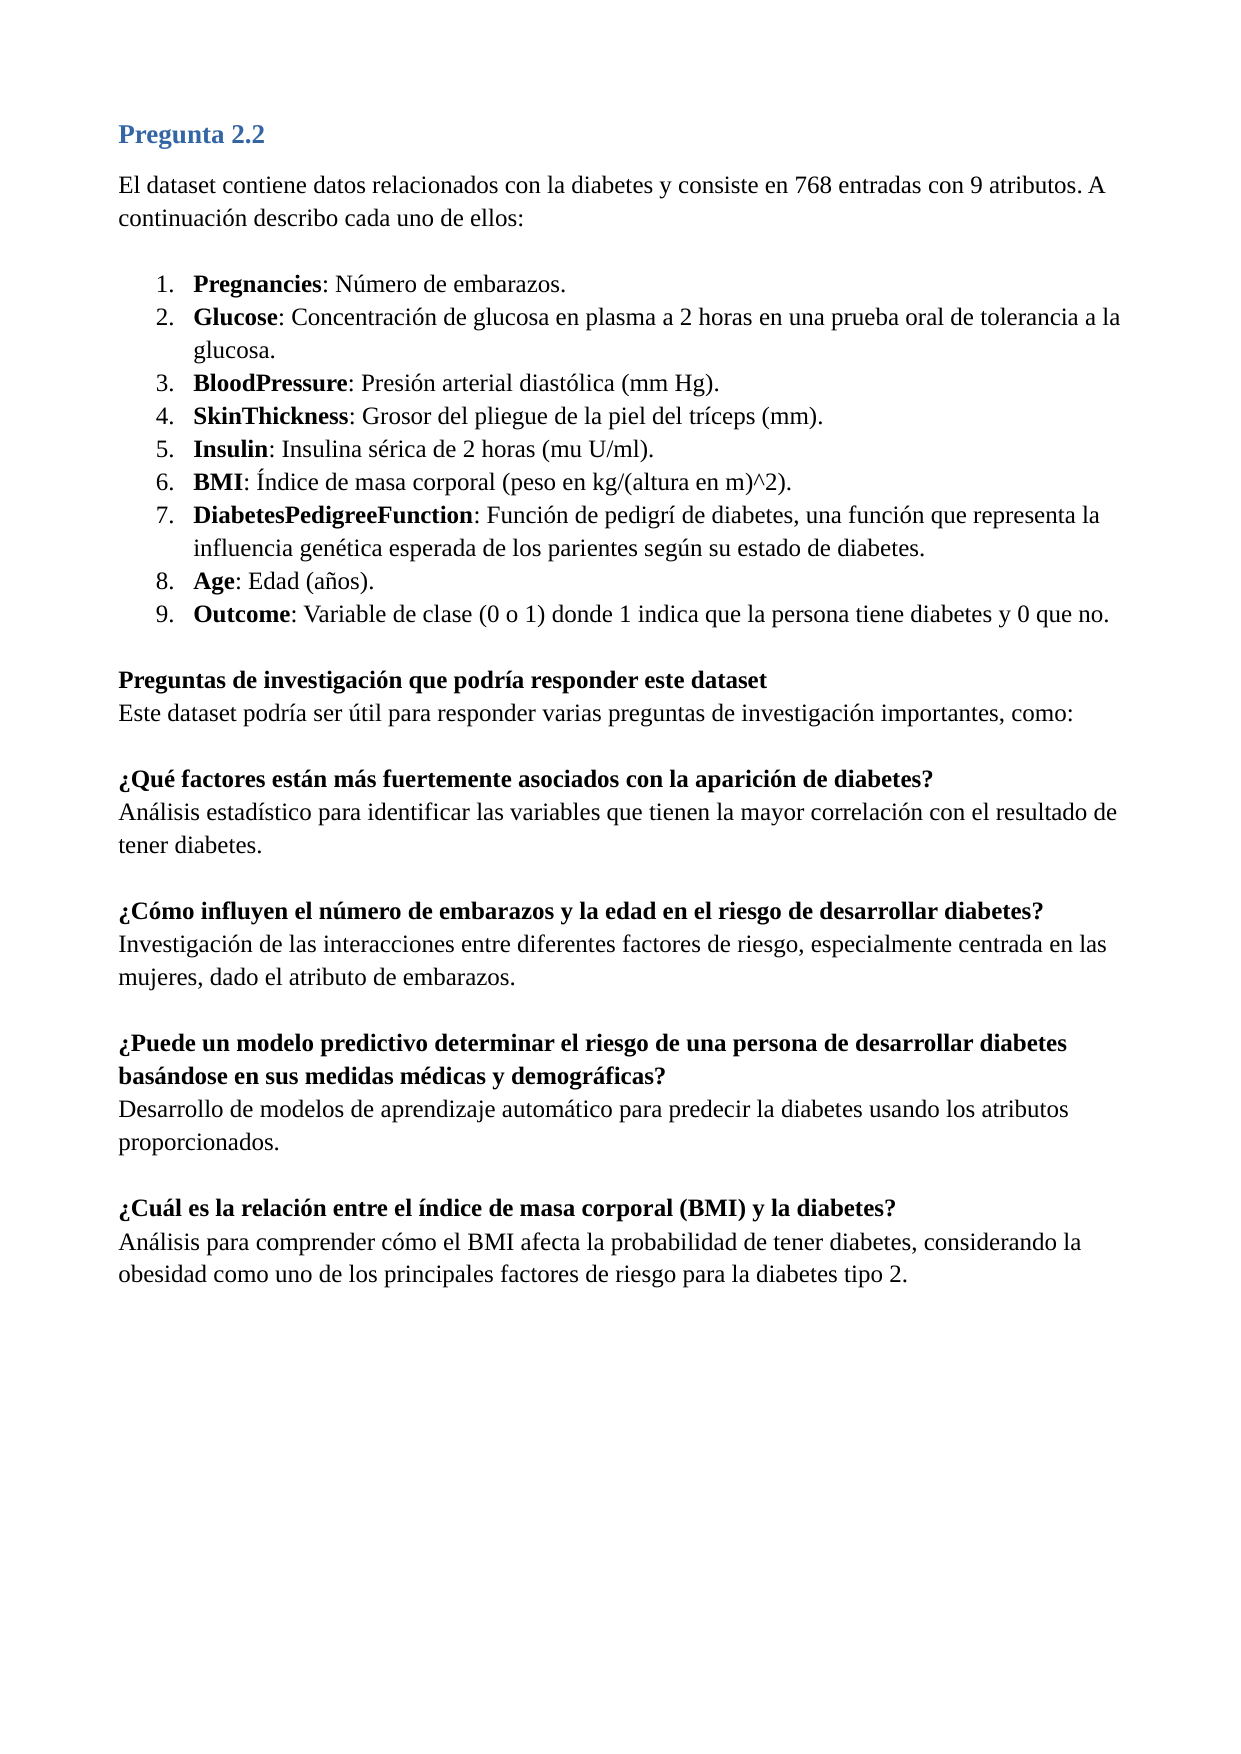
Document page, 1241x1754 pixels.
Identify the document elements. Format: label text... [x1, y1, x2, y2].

text Análisis para comprender cómo el BMI afecta la probabilidad de tener diabetes, considerando la obesidad como uno de los principales factores de riesgo para la diabetes tipo 2. [118, 1227, 1122, 1288]
text ¿Qué factores están más fuertemente asociados con la aparición de diabetes? [118, 764, 1122, 793]
list Outcome: Variable de clase (0 o 1) donde 1 indica que la persona tiene diabetes y 0 que no. [156, 599, 1122, 628]
text Preguntas de investigación que podría responder este dataset [118, 665, 1122, 694]
text ¿Cómo influyen el número de embarazos y la edad en el riesgo de desarrollar diabetes? [118, 896, 1122, 925]
list Insulin: Insulina sérica de 2 horas (mu U/ml). [156, 434, 1122, 463]
list Glucose: Concentración de glucosa en plasma a 2 horas en una prueba oral de tolerancia a la glucosa. [156, 302, 1122, 364]
text Análisis estadístico para identificar las variables que tienen la mayor correlación con el resultado de tener diabetes. [118, 797, 1122, 859]
text Desarrollo de modelos de aprendizaje automático para predecir la diabetes usando los atributos proporcionados. [118, 1094, 1122, 1156]
text continuación describo cada uno de ellos: [118, 203, 1122, 232]
list BloodPressure: Presión arterial diastólica (mm Hg). [156, 368, 1122, 397]
text Investigación de las interacciones entre diferentes factores de riesgo, especialmente centrada en las mujeres, dado el atributo de embarazos. [118, 929, 1122, 991]
text ¿Cuál es la relación entre el índice de masa corporal (BMI) y la diabetes? [118, 1193, 1122, 1222]
list Age: Edad (años). [156, 566, 1122, 595]
text Este dataset podría ser útil para responder varias preguntas de investigación importantes, como: [118, 698, 1122, 727]
list SkinThickness: Grosor del pliegue de la piel del tríceps (mm). [156, 401, 1122, 430]
list Pregnancies: Número de embarazos. [156, 269, 1122, 298]
list BMI: Índice de masa corporal (peso en kg/(altura en m)^2). [156, 467, 1122, 496]
list DiabetesPedigreeFunction: Función de pedigrí de diabetes, una función que representa la influencia genética esperada de los parientes según su estado de diabetes. [156, 500, 1122, 562]
text ¿Puede un modelo predictivo determinar el riesgo de una persona de desarrollar diabetes basándose en sus medidas médicas y demográficas? [118, 1028, 1122, 1090]
text Pregunta 2.2 [118, 118, 1122, 149]
text El dataset contiene datos relacionados con la diabetes y consiste en 768 entradas con 9 atributos. A [118, 170, 1122, 199]
